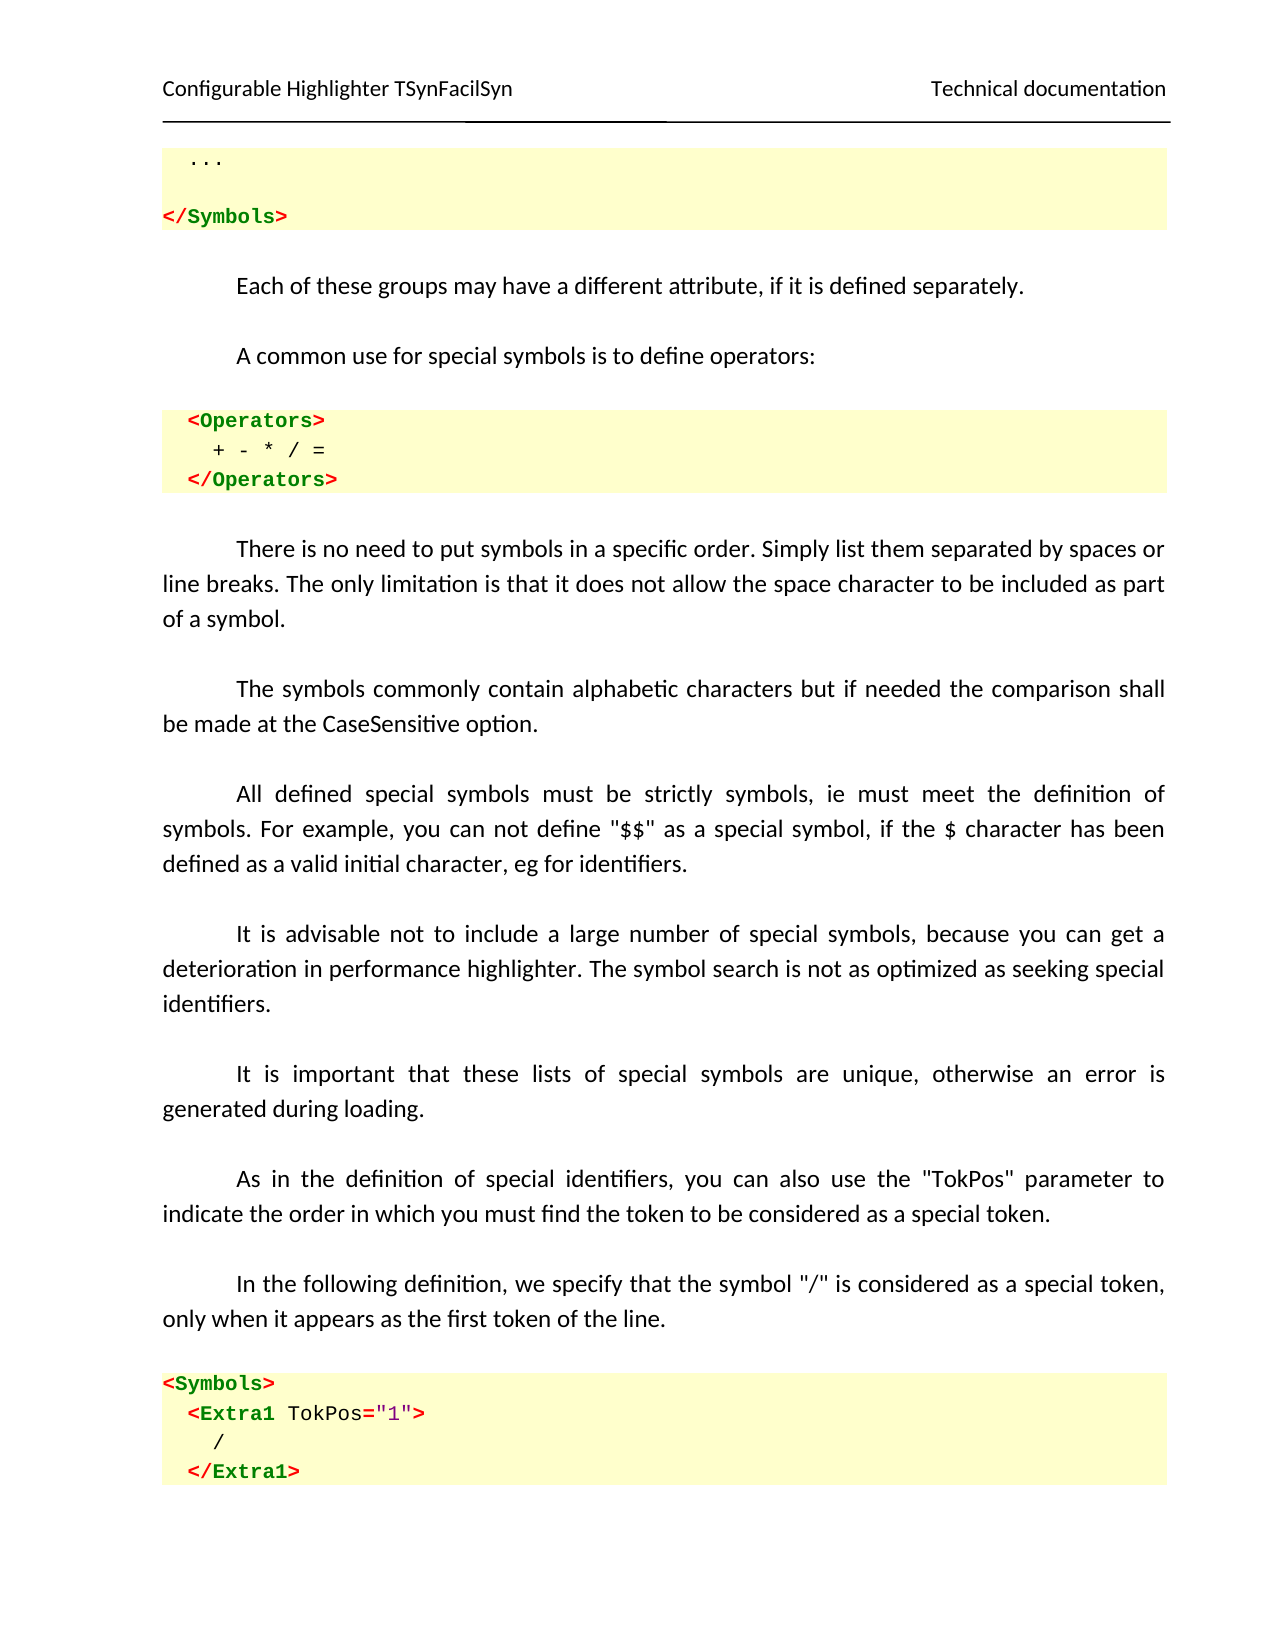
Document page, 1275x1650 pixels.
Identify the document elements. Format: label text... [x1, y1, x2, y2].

text Each of these groups may have a different attribute, if it is defined separately. [162, 270, 1167, 301]
text + - * / = [162, 440, 1167, 463]
text / [162, 1432, 1167, 1455]
text It is advisable not to include a large number of special symbols, because you can get a deterioration in performance highlighter. The symbol search is not as optimized as seeking special identifiers. [162, 918, 1167, 1019]
text ... [162, 148, 1167, 171]
text <Symbols> [162, 1373, 1167, 1397]
text All defined special symbols must be strictly symbols, ie must meet the definition of symbols. For example, you can not define "$$" as a special symbol, if the $ character has been defined as a valid initial character, eg for identifiers. [162, 778, 1167, 879]
text The symbols commonly contain alphabetic characters but if needed the comparison shall be made at the CaseSensitive option. [162, 673, 1167, 739]
text There is no need to put symbols in a specific order. Simply list them separated by spaces or line breaks. The only limitation is that it does not allow the space character to be included as part of a symbol. [162, 533, 1167, 634]
text </Operators> [162, 469, 1167, 493]
text </Extra1> [162, 1461, 1167, 1485]
text </Symbols> [162, 206, 1167, 230]
text In the following definition, we specify that the symbol "/" is considered as a special token, only when it appears as the first token of the line. [162, 1268, 1167, 1334]
text <Operators> [162, 410, 1167, 434]
text A common use for special symbols is to define operators: [162, 340, 1167, 371]
text <Extra1 TokPos="1"> [162, 1402, 1167, 1426]
text As in the definition of special identifiers, you can also use the "TokPos" parameter to indicate the order in which you must find the token to be considered as a special token. [162, 1163, 1167, 1229]
text It is important that these lists of special symbols are unique, otherwise an error is generated during loading. [162, 1058, 1167, 1124]
